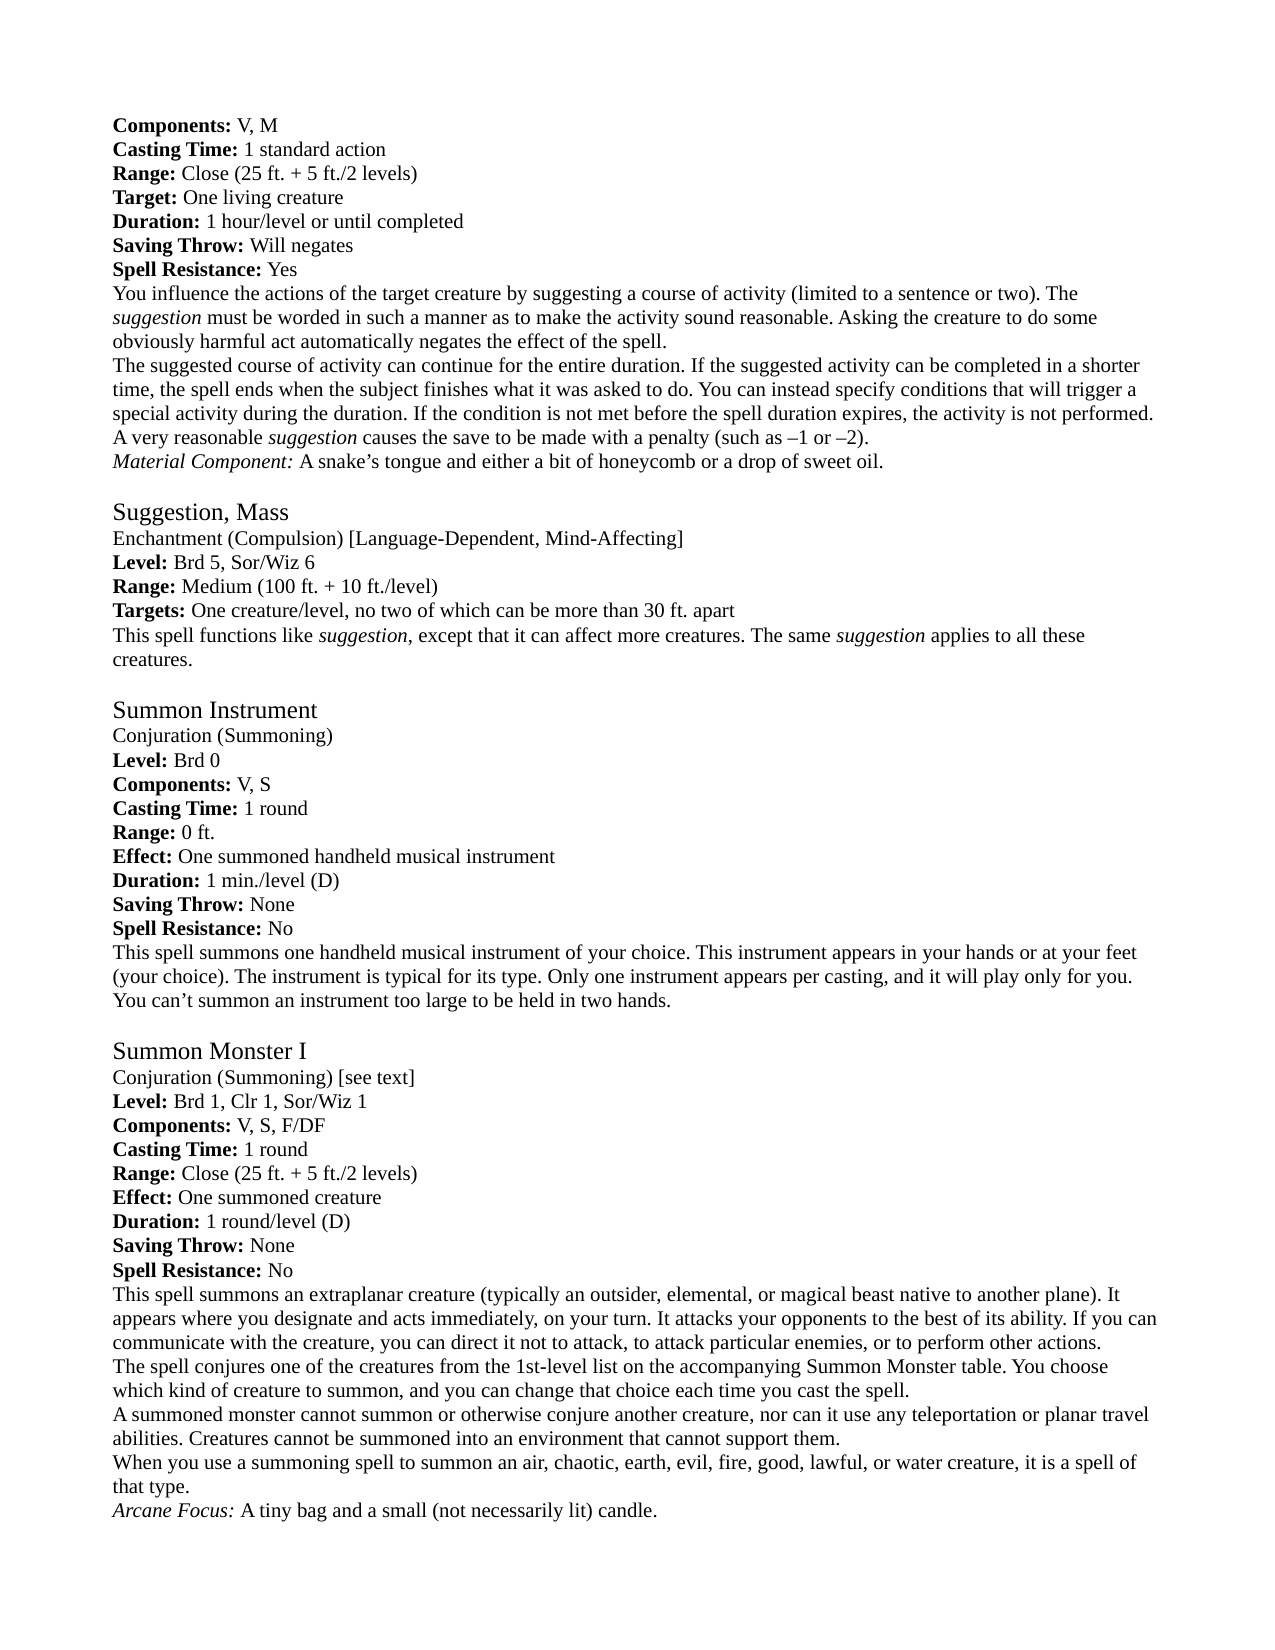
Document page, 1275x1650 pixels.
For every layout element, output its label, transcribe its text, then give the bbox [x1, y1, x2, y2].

text The spell conjures one of the creatures from the 1st-level list on the accompanying Summon Monster table. You choose which kind of creature to summon, and you can change that choice each time you cast the spell. [112, 1354, 1162, 1402]
text Duration: 1 min./level (D) [112, 868, 1162, 892]
text Range: Close (25 ft. + 5 ft./2 levels) [112, 161, 1162, 185]
text Saving Throw: Will negates [112, 233, 1162, 257]
text Summon Monster I [112, 1036, 1162, 1065]
text A very reasonable suggestion causes the save to be made with a penalty (such as –1 or –2). [112, 425, 1162, 449]
text Level: Brd 1, Clr 1, Sor/Wiz 1 [112, 1089, 1162, 1113]
text This spell functions like suggestion, except that it can affect more creatures. The same suggestion applies to all these creatures. [112, 622, 1162, 671]
text Level: Brd 5, Sor/Wiz 6 [112, 550, 1162, 574]
text Duration: 1 round/level (D) [112, 1209, 1162, 1233]
text Range: 0 ft. [112, 820, 1162, 844]
text Components: V, M [112, 112, 1162, 137]
text Material Component: A snake’s tongue and either a bit of honeycomb or a drop of sweet oil. [112, 449, 1162, 473]
text Saving Throw: None [112, 892, 1162, 916]
text Summon Instrument [112, 695, 1162, 723]
text This spell summons an extraplanar creature (typically an outsider, elemental, or magical beast native to another plane). It appears where you designate and acts immediately, on your turn. It attacks your opponents to the best of its ability. If you can communicate with the creature, you can direct it not to attack, to attack particular enemies, or to perform other actions. [112, 1282, 1162, 1354]
text Level: Brd 0 [112, 747, 1162, 772]
text Duration: 1 hour/level or until completed [112, 209, 1162, 233]
text Components: V, S, F/DF [112, 1113, 1162, 1137]
text Components: V, S [112, 772, 1162, 796]
text You influence the actions of the target creature by suggesting a course of activity (limited to a sentence or two). The suggestion must be worded in such a manner as to make the activity sound reasonable. Asking the creature to do some obviously harmful act automatically negates the effect of the spell. [112, 281, 1162, 353]
text Range: Close (25 ft. + 5 ft./2 levels) [112, 1161, 1162, 1185]
text Enchantment (Compulsion) [Language-Dependent, Mind-Affecting] [112, 526, 1162, 550]
text Suggestion, Mass [112, 497, 1162, 526]
text Conjuration (Summoning) [112, 723, 1162, 747]
text Range: Medium (100 ft. + 10 ft./level) [112, 574, 1162, 598]
text A summoned monster cannot summon or otherwise conjure another creature, nor can it use any teleportation or planar travel abilities. Creatures cannot be summoned into an environment that cannot support them. [112, 1402, 1162, 1450]
text This spell summons one handheld musical instrument of your choice. This instrument appears in your hands or at your feet (your choice). The instrument is typical for its type. Only one instrument appears per casting, and it will play only for you. You can’t summon an instrument too large to be held in two hands. [112, 940, 1162, 1012]
text Spell Resistance: Yes [112, 257, 1162, 281]
text The suggested course of activity can continue for the entire duration. If the suggested activity can be completed in a shorter time, the spell ends when the subject finishes what it was asked to do. You can instead specify conditions that will trigger a special activity during the duration. If the condition is not met before the spell duration expires, the activity is not performed. [112, 353, 1162, 425]
text Saving Throw: None [112, 1233, 1162, 1257]
text Spell Resistance: No [112, 916, 1162, 940]
text Casting Time: 1 standard action [112, 137, 1162, 161]
text When you use a summoning spell to summon an air, chaotic, earth, evil, fire, good, lawful, or water creature, it is a spell of that type. [112, 1450, 1162, 1498]
text Arcane Focus: A tiny bag and a small (not necessarily lit) candle. [112, 1498, 1162, 1522]
text Spell Resistance: No [112, 1257, 1162, 1282]
text Targets: One creature/level, no two of which can be more than 30 ft. apart [112, 598, 1162, 622]
text Effect: One summoned handheld musical instrument [112, 844, 1162, 868]
text Casting Time: 1 round [112, 796, 1162, 820]
text Casting Time: 1 round [112, 1137, 1162, 1161]
text Effect: One summoned creature [112, 1185, 1162, 1209]
text Target: One living creature [112, 185, 1162, 209]
text Conjuration (Summoning) [see text] [112, 1065, 1162, 1089]
